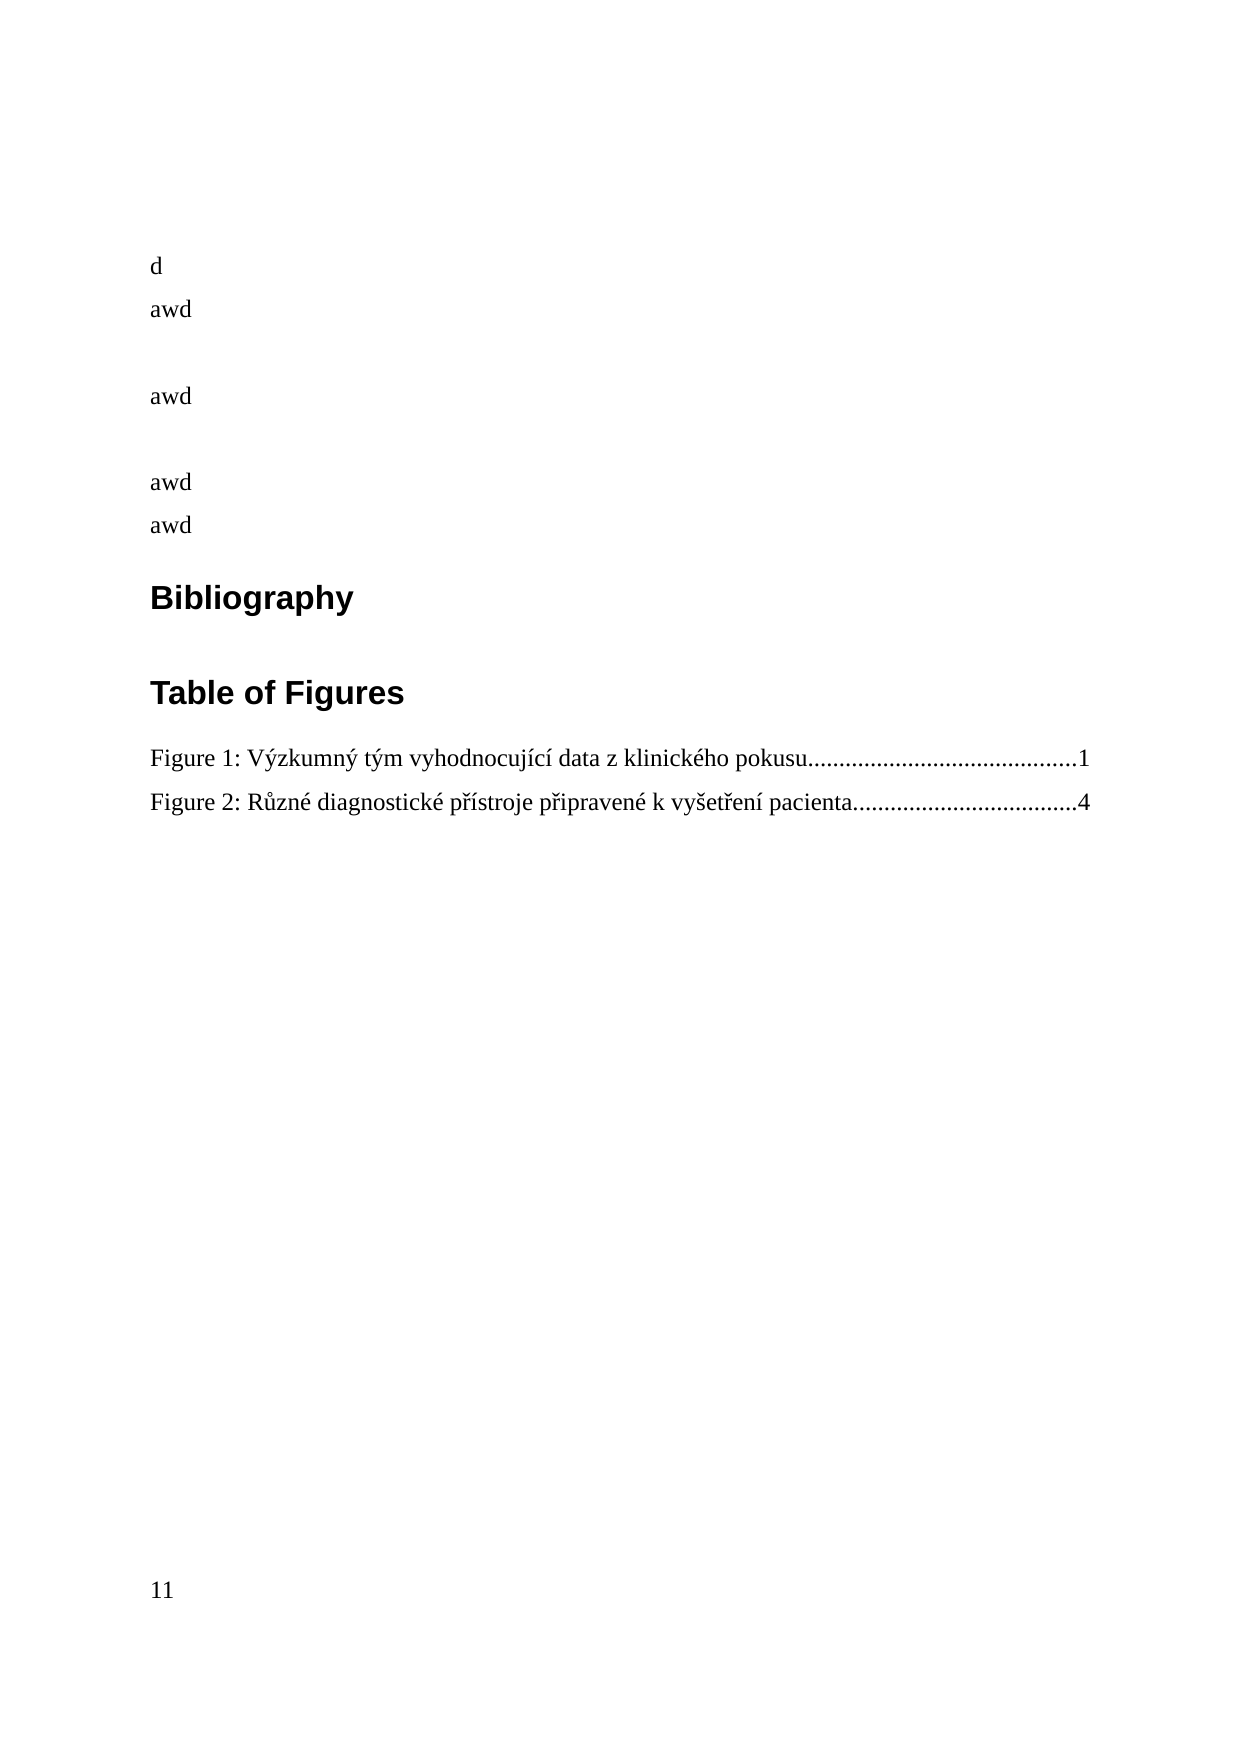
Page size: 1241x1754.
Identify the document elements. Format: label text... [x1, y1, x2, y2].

text awd [150, 381, 1090, 409]
text awd [150, 510, 1090, 539]
text d [150, 251, 1090, 280]
text Figure 1: Výzkumný tým vyhodnocující data z klinického pokusu. 1 [150, 743, 1090, 772]
text awd [150, 467, 1090, 496]
text Figure 2: Různé diagnostické přístroje připravené k vyšetření pacienta. 4 [150, 787, 1090, 815]
text awd [150, 294, 1090, 323]
subtitle Table of Figures [150, 673, 1090, 712]
subtitle Bibliography [150, 578, 1090, 617]
